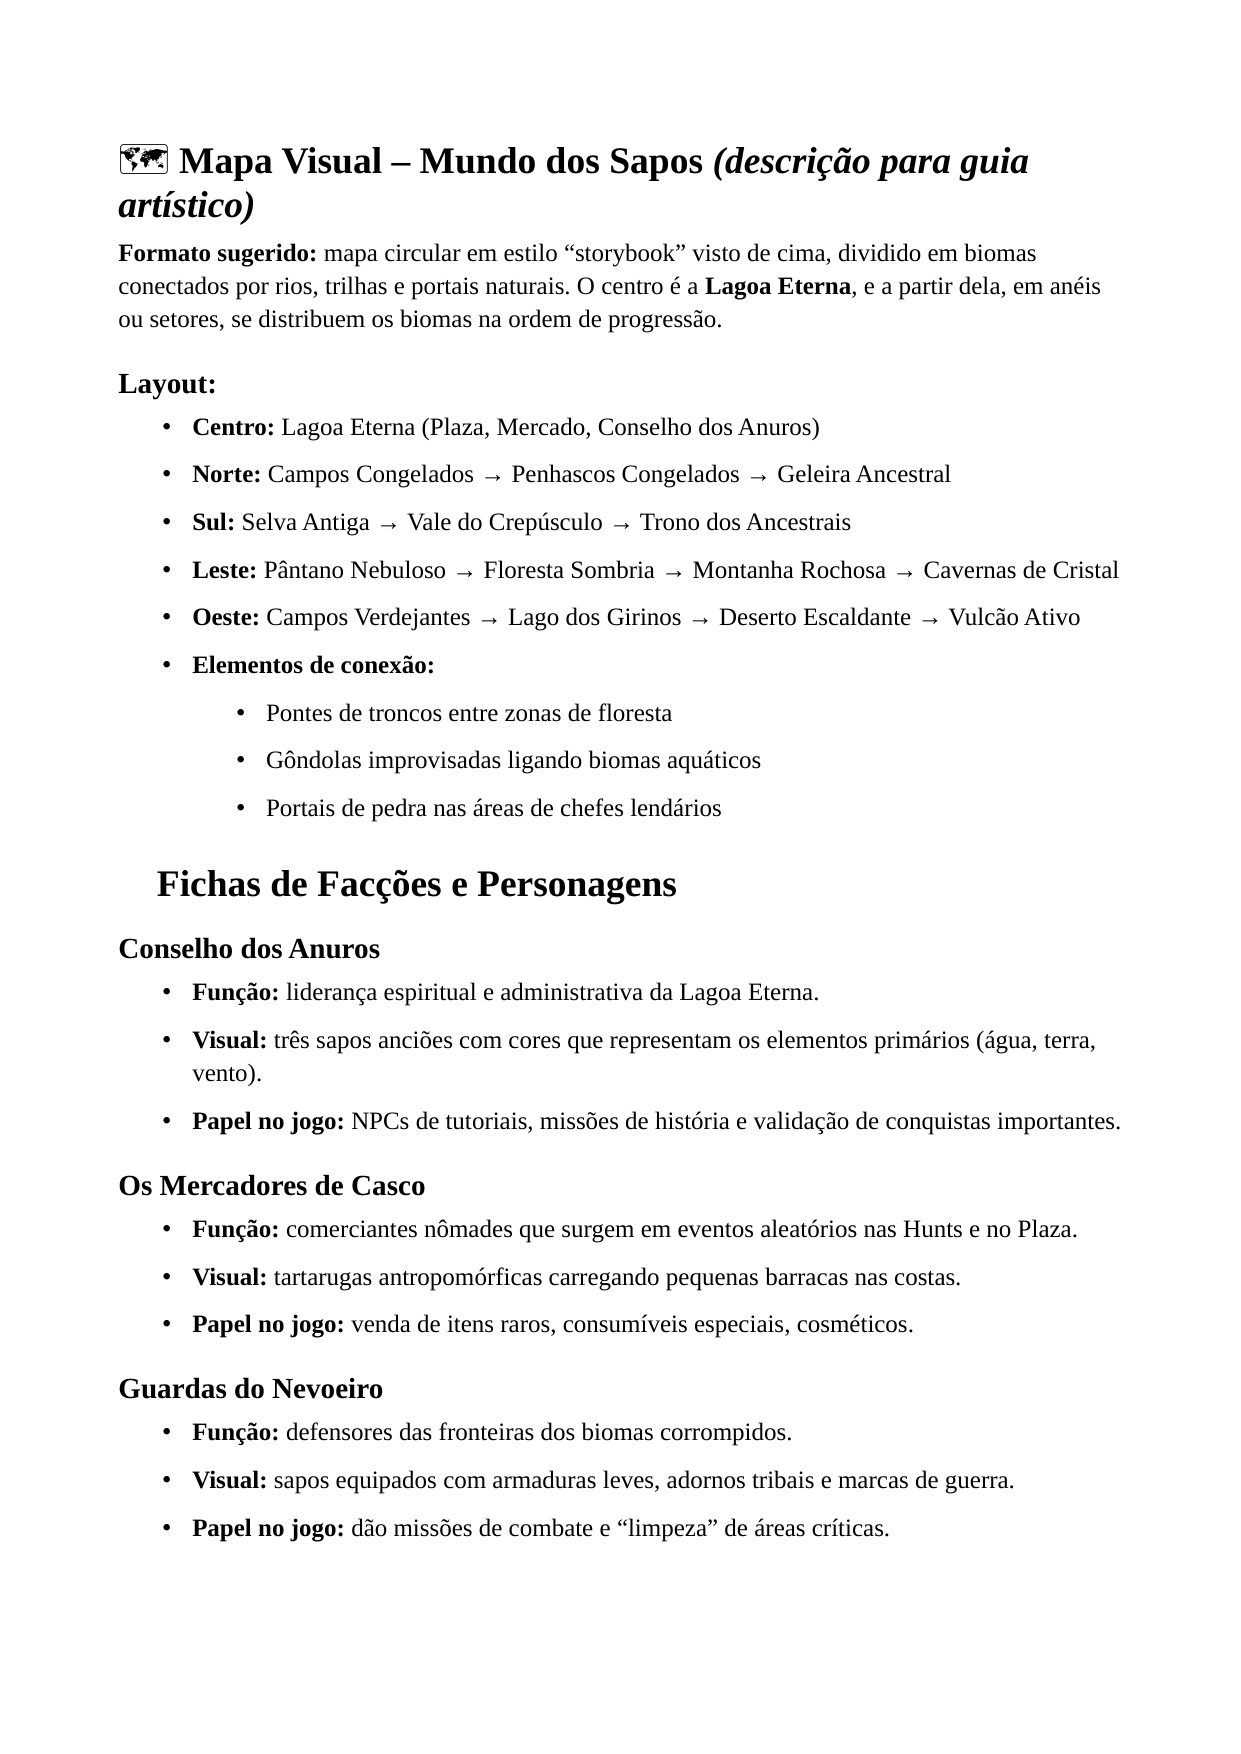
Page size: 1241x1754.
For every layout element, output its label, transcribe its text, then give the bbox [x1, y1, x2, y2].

list Função: defensores das fronteiras dos biomas corrompidos. [162, 1417, 1122, 1446]
subtitle 🗺 Mapa Visual – Mundo dos Sapos (descrição para guia artístico) [118, 139, 1122, 225]
list Elementos de conexão: [162, 650, 1122, 679]
list Oeste: Campos Verdejantes → Lago dos Girinos → Deserto Escaldante → Vulcão Ativo [162, 602, 1122, 631]
list Pontes de troncos entre zonas de floresta [236, 698, 1122, 726]
list Norte: Campos Congelados → Penhascos Congelados → Geleira Ancestral [162, 459, 1122, 488]
list Função: comerciantes nômades que surgem em eventos aleatórios nas Hunts e no Plaza. [162, 1214, 1122, 1243]
list Leste: Pântano Nebuloso → Floresta Sombria → Montanha Rochosa → Cavernas de Cristal [162, 555, 1122, 583]
subtitle Layout: [118, 366, 1122, 399]
list Portais de pedra nas áreas de chefes lendários [236, 793, 1122, 822]
list Visual: três sapos anciões com cores que representam os elementos primários (água, terra, vento). [162, 1025, 1122, 1087]
subtitle 📜 Fichas de Facções e Personagens [118, 861, 1122, 904]
list Papel no jogo: dão missões de combate e “limpeza” de áreas críticas. [162, 1513, 1122, 1541]
list Papel no jogo: venda de itens raros, consumíveis especiais, cosméticos. [162, 1309, 1122, 1338]
list Visual: tartarugas antropomórficas carregando pequenas barracas nas costas. [162, 1262, 1122, 1290]
list Papel no jogo: NPCs de tutoriais, missões de história e validação de conquistas importantes. [162, 1106, 1122, 1134]
list Visual: sapos equipados com armaduras leves, adornos tribais e marcas de guerra. [162, 1465, 1122, 1494]
list Gôndolas improvisadas ligando biomas aquáticos [236, 745, 1122, 774]
subtitle Os Mercadores de Casco [118, 1168, 1122, 1201]
list Sul: Selva Antiga → Vale do Crepúsculo → Trono dos Ancestrais [162, 507, 1122, 536]
list Centro: Lagoa Eterna (Plaza, Mercado, Conselho dos Anuros) [162, 412, 1122, 441]
subtitle Conselho dos Anuros [118, 931, 1122, 965]
text Formato sugerido: mapa circular em estilo “storybook” visto de cima, dividido em biomas conectados por rios, trilhas e portais naturais. O centro é a Lagoa Eterna, e a partir dela, em anéis ou setores, se distribuem os biomas na ordem de progressão. [118, 238, 1122, 332]
list Função: liderança espiritual e administrativa da Lagoa Eterna. [162, 977, 1122, 1006]
subtitle Guardas do Nevoeiro [118, 1371, 1122, 1405]
